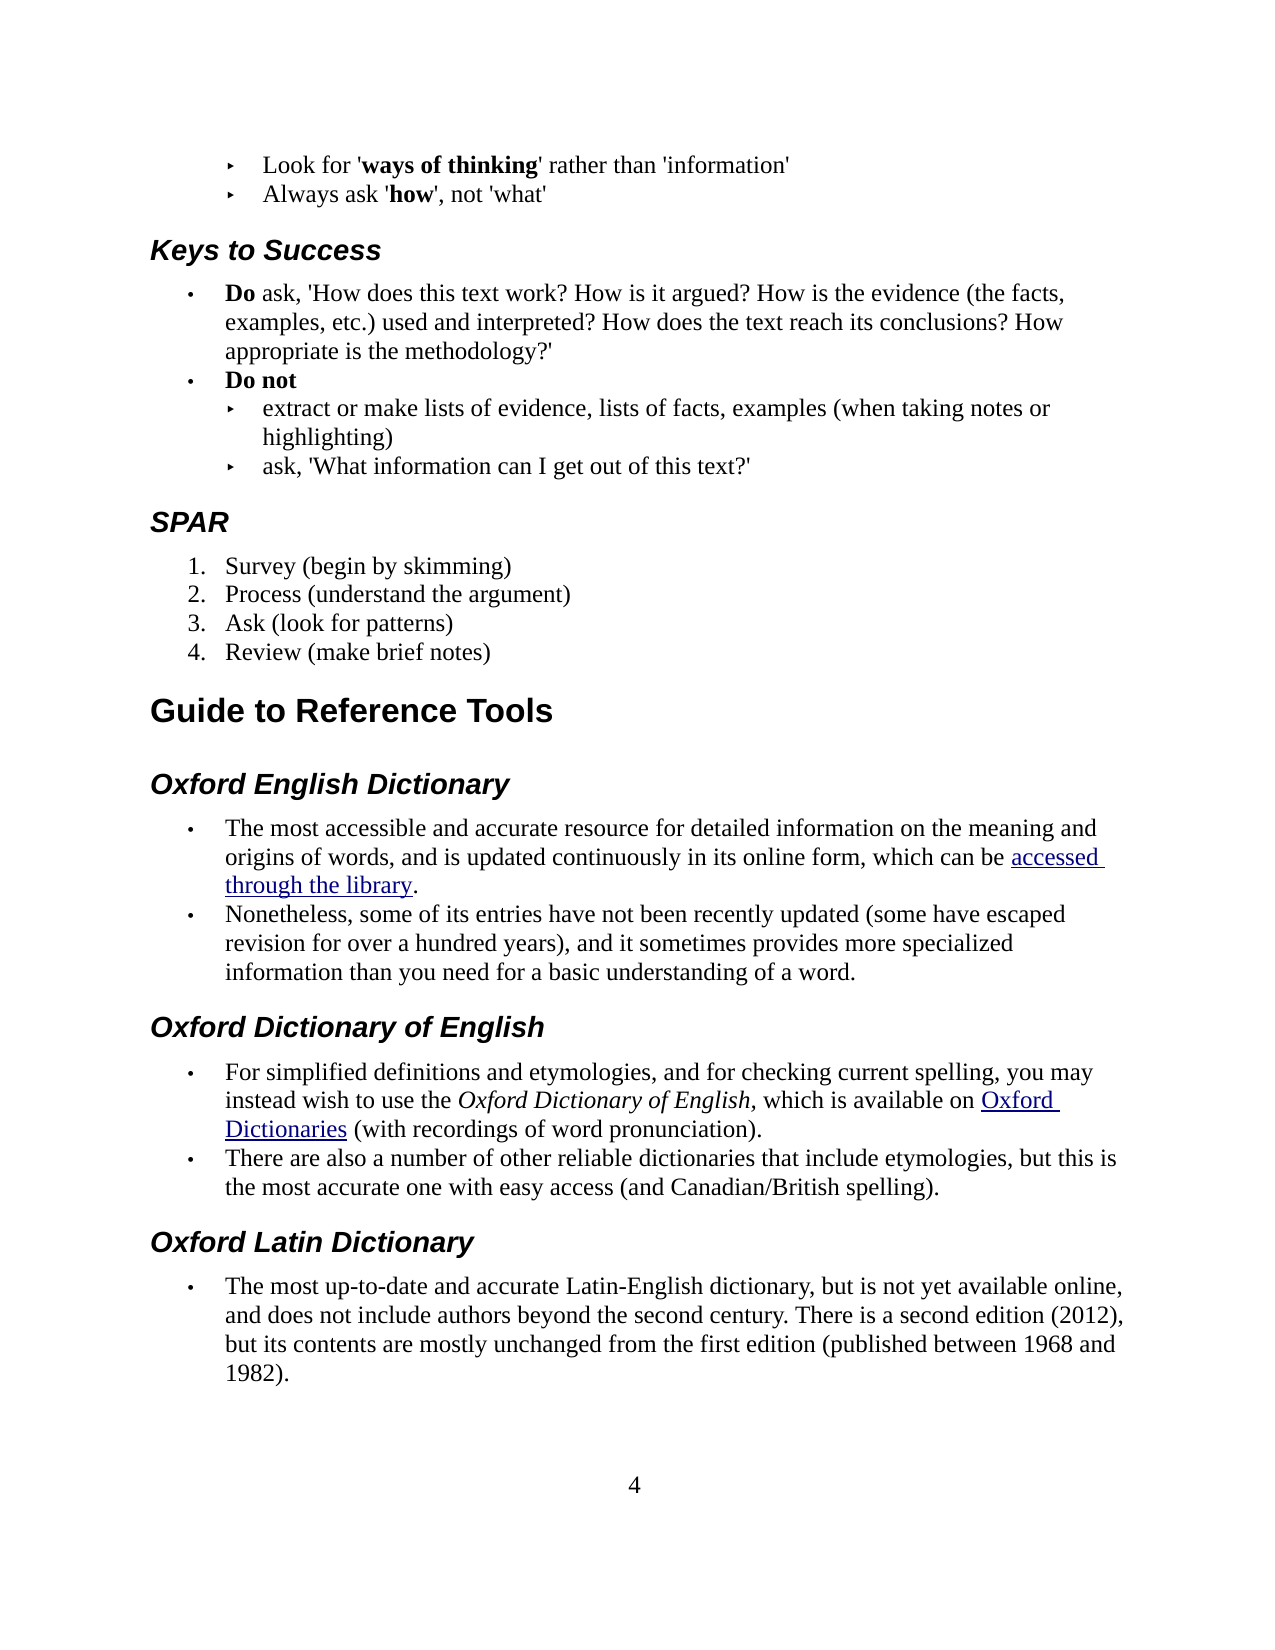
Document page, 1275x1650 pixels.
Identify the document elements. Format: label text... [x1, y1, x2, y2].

subtitle Oxford English Dictionary [150, 767, 1125, 801]
list For simplified definitions and etymologies, and for checking current spelling, you may instead wish to use the Oxford Dictionary of English, which is available on Oxford Dictionaries (with recordings of word pronunciation). [187, 1057, 1125, 1143]
subtitle Oxford Latin Dictionary [150, 1225, 1125, 1259]
list Ask (look for patterns) [187, 608, 1125, 637]
list Nonetheless, some of its entries have not been recently updated (some have escaped revision for over a hundred years), and it sometimes provides more specialized information than you need for a basic understanding of a word. [187, 899, 1125, 986]
list The most accessible and accurate resource for detailed information on the meaning and origins of words, and is updated continuously in its online form, which can be accessed through the library. [187, 813, 1125, 899]
subtitle Oxford Dictionary of English [150, 1011, 1125, 1044]
subtitle Guide to Reference Tools [150, 691, 1125, 729]
list Process (understand the argument) [187, 579, 1125, 608]
subtitle Keys to Success [150, 232, 1125, 266]
list Always ask 'how', not 'what' [225, 179, 1125, 207]
list Review (make brief notes) [187, 637, 1125, 666]
list Do not [187, 365, 1125, 393]
list There are also a number of other reliable dictionaries that include etymologies, but this is the most accurate one with easy access (and Canadian/British spelling). [187, 1143, 1125, 1200]
list Do ask, 'How does this text work? How is it argued? How is the evidence (the facts, examples, etc.) used and interpreted? How does the text reach its conclusions? How appropriate is the methodology?' [187, 278, 1125, 365]
list The most up-to-date and accurate Latin-English dictionary, but is not yet available online, and does not include authors beyond the second century. There is a second edition (2012), but its contents are mostly unchanged from the first edition (published between 1968 and 1982). [187, 1271, 1125, 1386]
list Survey (begin by skimming) [187, 551, 1125, 579]
list Look for 'ways of thinking' rather than 'information' [225, 150, 1125, 179]
list ask, 'What information can I get out of this text?' [225, 451, 1125, 480]
list extract or make lists of evidence, lists of facts, examples (when taking notes or highlighting) [225, 393, 1125, 451]
subtitle SPAR [150, 505, 1125, 538]
